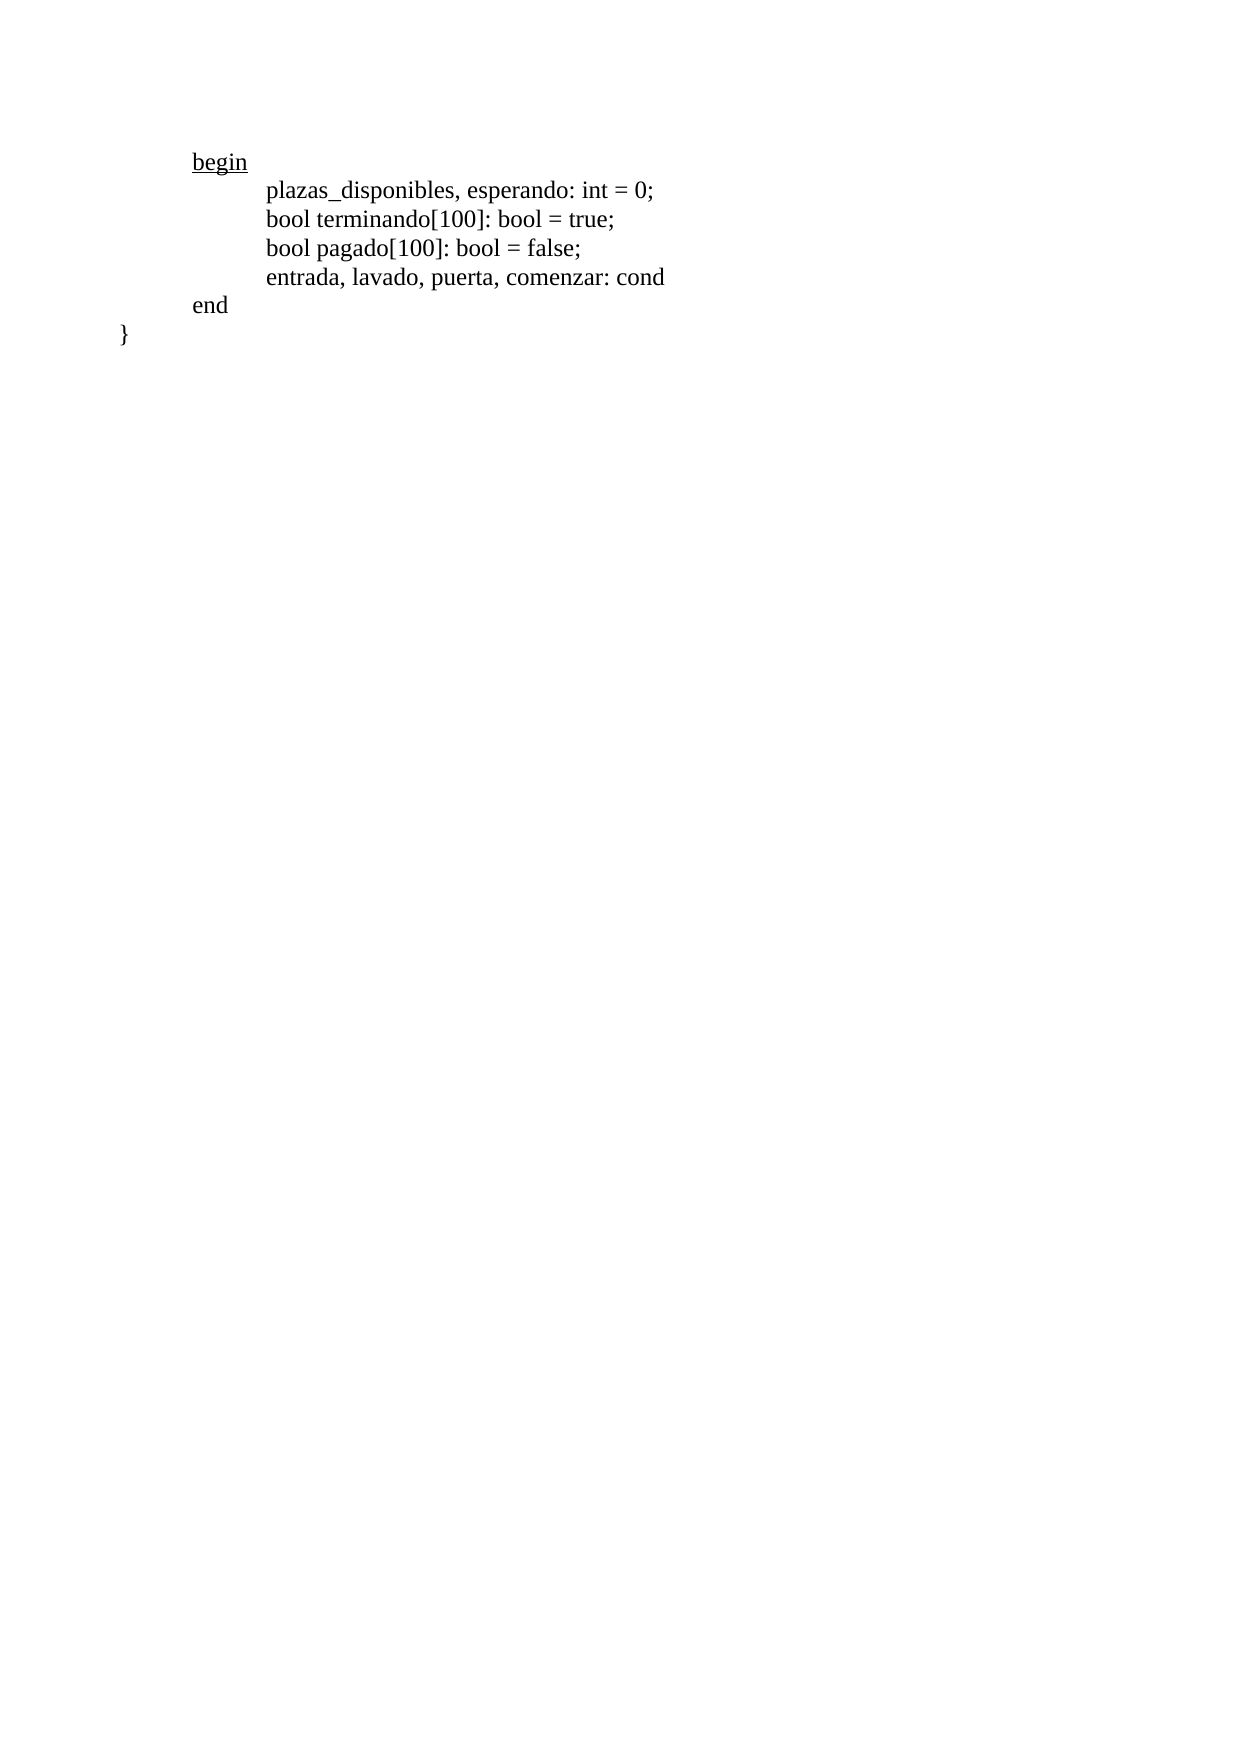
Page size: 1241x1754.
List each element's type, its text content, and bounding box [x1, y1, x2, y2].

text bool terminando[100]: bool = true; [118, 204, 1122, 233]
text entrada, lavado, puerta, comenzar: cond [118, 262, 1122, 291]
text } [118, 319, 1122, 348]
text plazas_disponibles, esperando: int = 0; [118, 176, 1122, 204]
text end [118, 291, 1122, 319]
text begin [118, 147, 1122, 176]
text bool pagado[100]: bool = false; [118, 233, 1122, 262]
